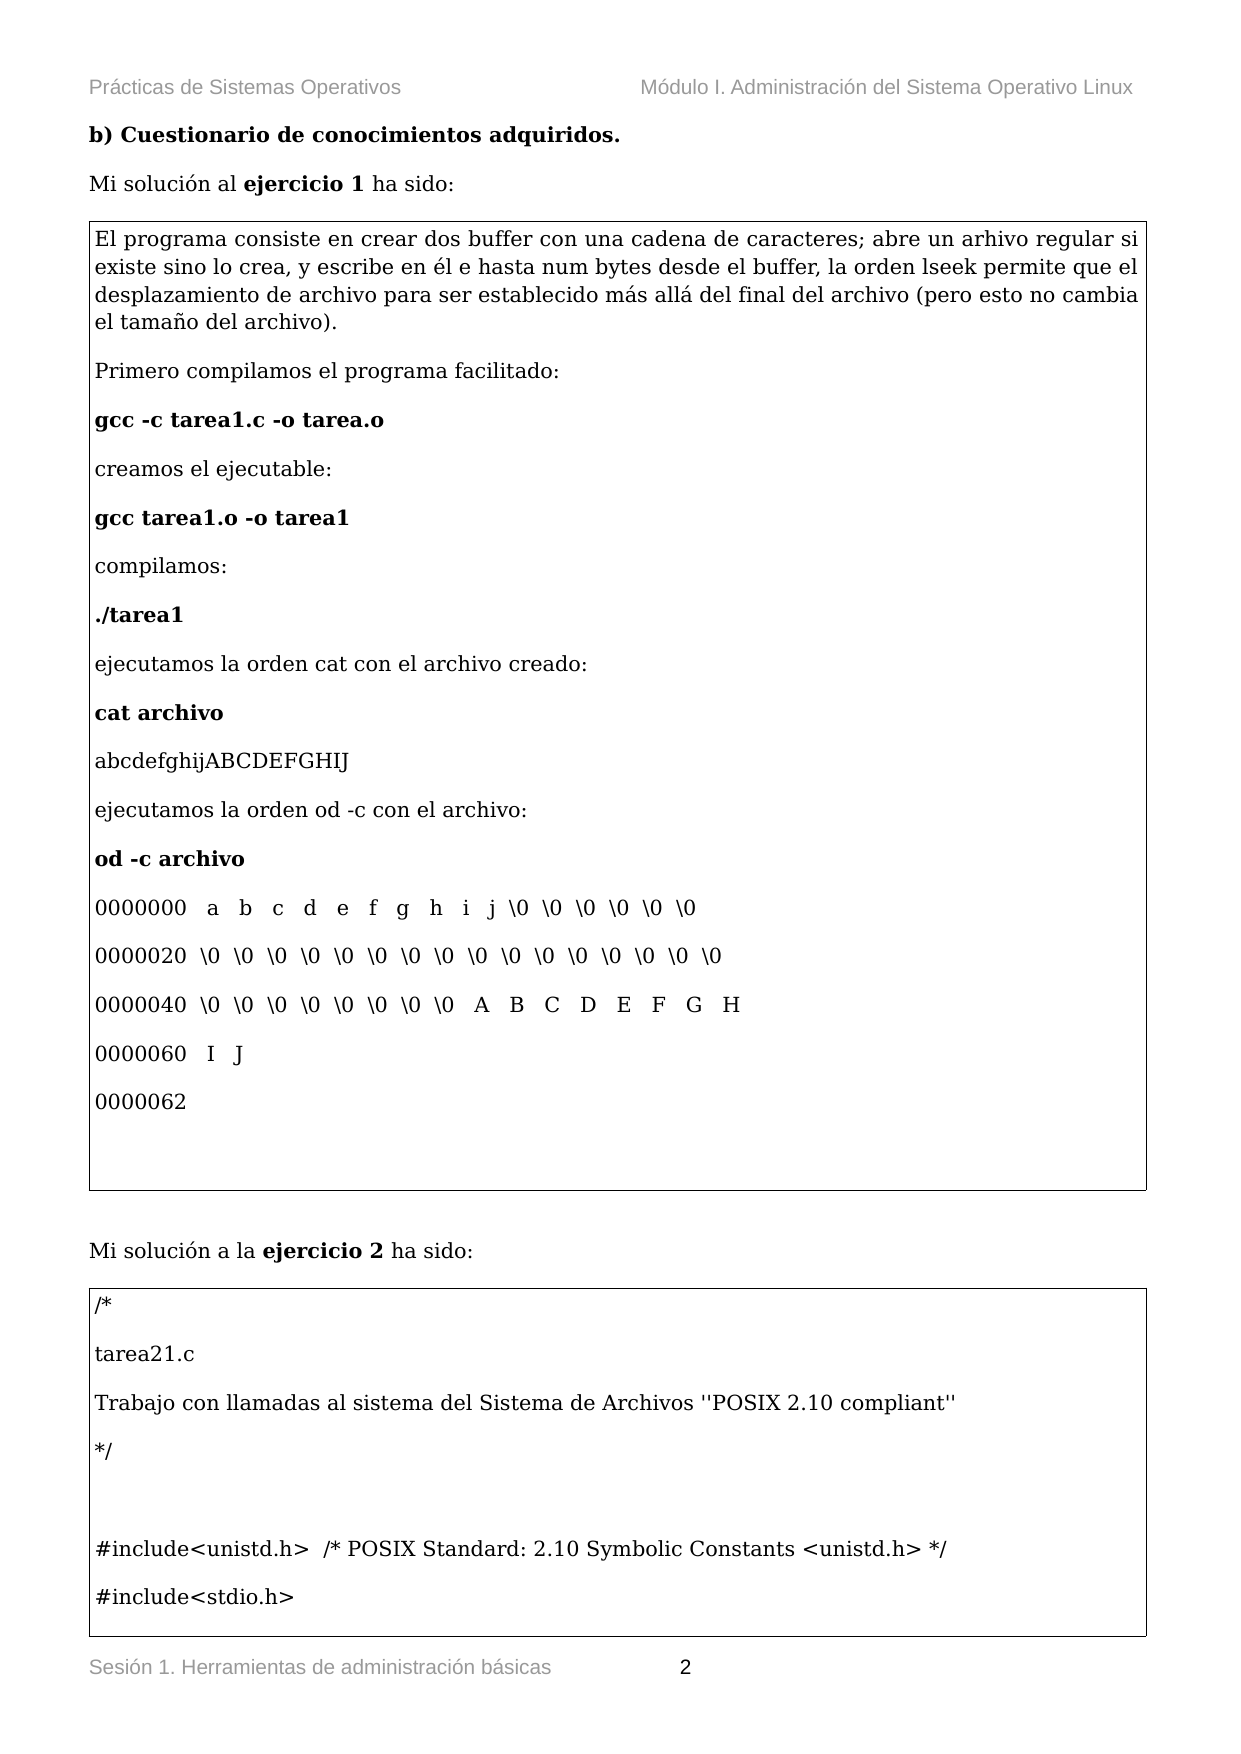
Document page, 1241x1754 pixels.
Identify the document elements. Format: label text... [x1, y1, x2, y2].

table_header El programa consiste en crear dos buffer con una cadena de caracteres; abre un arhivo regular si existe sino lo crea, y escribe en él e hasta num bytes desde el buffer, la orden lseek permite que el desplazamiento de archivo para ser establecido más allá del final del archivo (pero esto no cambia el tamaño del archivo). Primero compilamos el programa facilitado: gcc -c tarea1.c -o tarea.o creamos el ejecutable: gcc tarea1.o -o tarea1 compilamos: ./tarea1 ejecutamos la orden cat con el archivo creado: cat archivo abcdefghijABCDEFGHIJ ejecutamos la orden od -c con el archivo: od -c archivo 0000000 a b c d e f g h i j \0 \0 \0 \0 \0 \0 0000020 \0 \0 \0 \0 \0 \0 \0 \0 \0 \0 \0 \0 \0 \0 \0 \0 0000040 \0 \0 \0 \0 \0 \0 \0 \0 A B C D E F G H 0000060 I J 0000062 [90, 222, 1146, 1190]
text Mi solución al ejercicio 1 ha sido: [89, 172, 1146, 197]
table_header /* tarea21.c Trabajo con llamadas al sistema del Sistema de Archivos ''POSIX 2.10 compliant'' */ #include<unistd.h> /* POSIX Standard: 2.10 Symbolic Constants <unistd.h> */ #include<stdio.h> [90, 1289, 1146, 1636]
text Mi solución a la ejercicio 2 ha sido: [89, 1238, 1146, 1263]
text b) Cuestionario de conocimientos adquiridos. [89, 123, 1146, 148]
